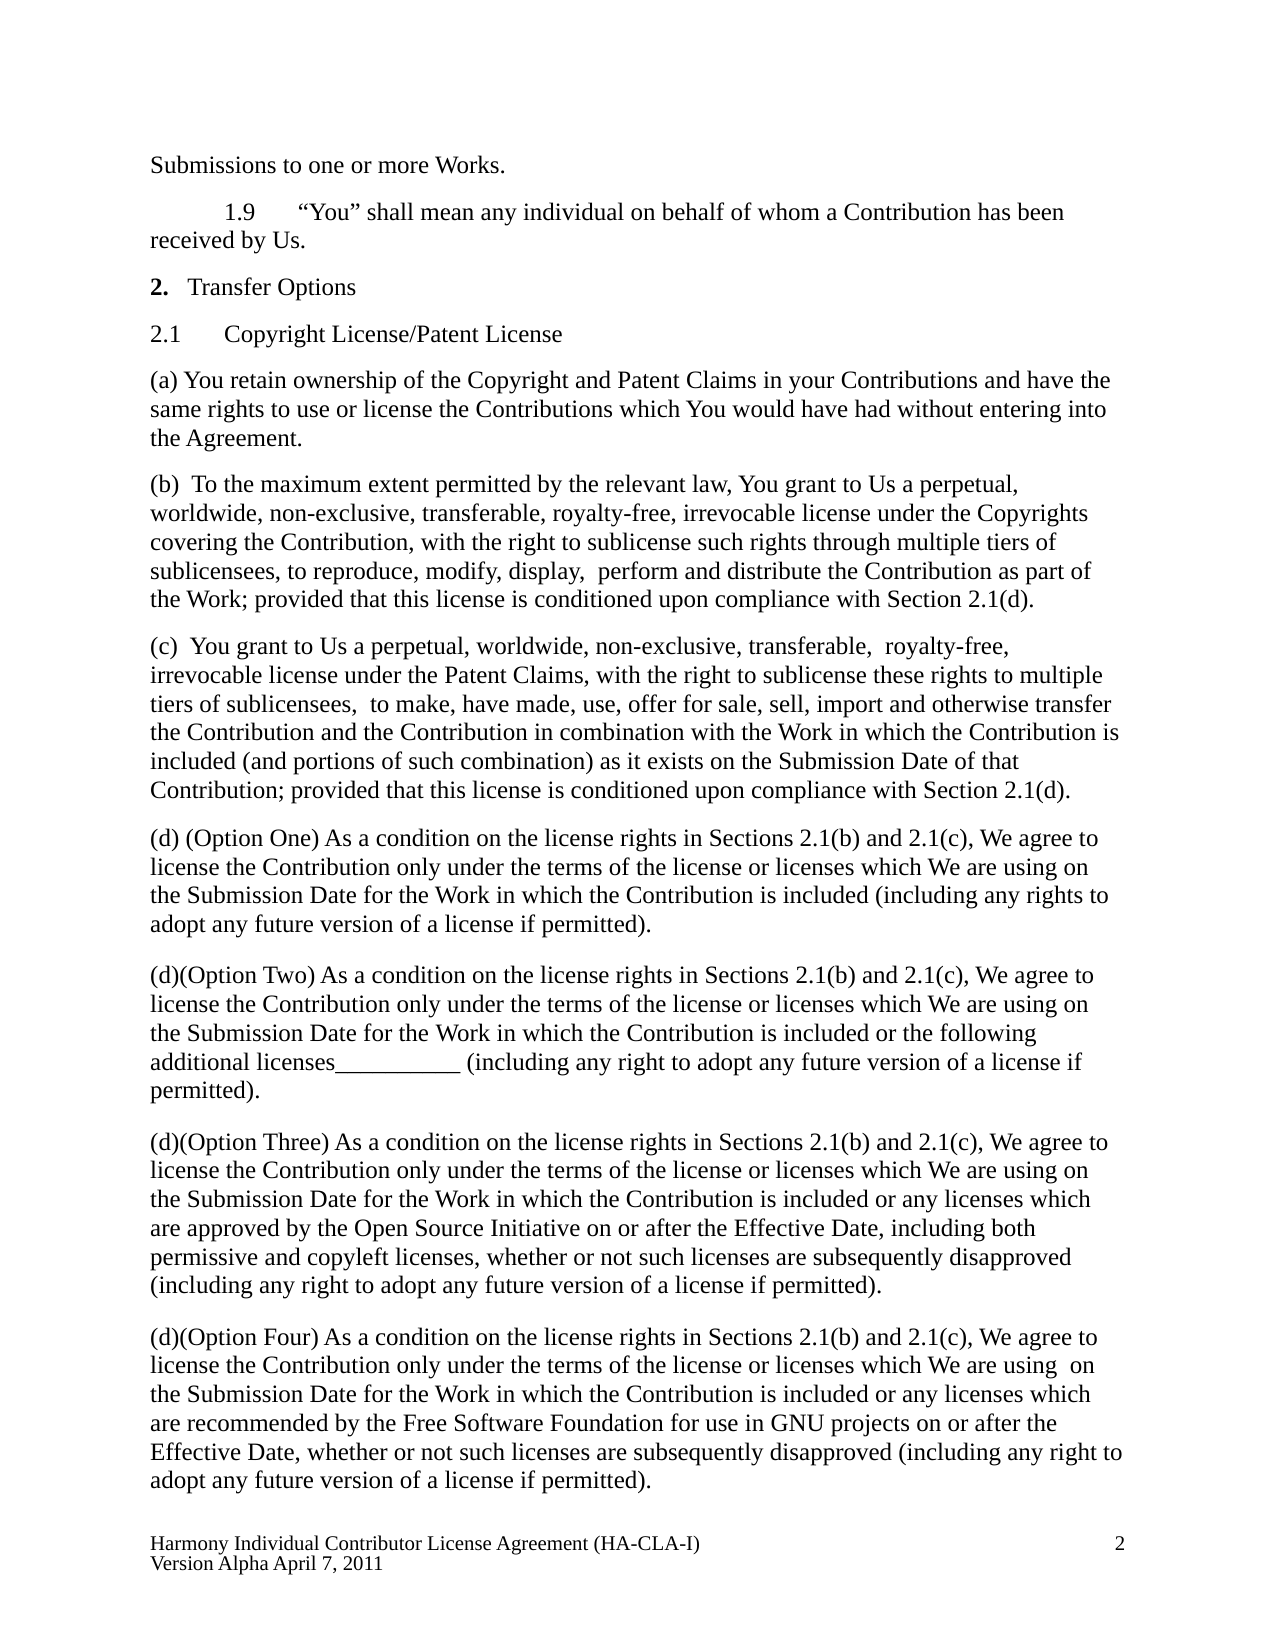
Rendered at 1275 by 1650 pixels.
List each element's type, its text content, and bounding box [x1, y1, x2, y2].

text (d) (Option One) As a condition on the license rights in Sections 2.1(b) and 2.1(c), We agree to license the Contribution only under the terms of the license or licenses which We are using on the Submission Date for the Work in which the Contribution is included (including any rights to adopt any future version of a license if permitted). [150, 823, 1125, 938]
text 2. Transfer Options [150, 272, 1125, 301]
text 2.1 Copyright License/Patent License [150, 319, 1125, 347]
text (d)(Option Two) As a condition on the license rights in Sections 2.1(b) and 2.1(c), We agree to license the Contribution only under the terms of the license or licenses which We are using on the Submission Date for the Work in which the Contribution is included or the following additional licenses__________ (including any right to adopt any future version of a license if permitted). [150, 961, 1125, 1104]
text (d)(Option Four) As a condition on the license rights in Sections 2.1(b) and 2.1(c), We agree to license the Contribution only under the terms of the license or licenses which We are using on the Submission Date for the Work in which the Contribution is included or any licenses which are recommended by the Free Software Foundation for use in GNU projects on or after the Effective Date, whether or not such licenses are subsequently disapproved (including any right to adopt any future version of a license if permitted). [150, 1322, 1125, 1494]
text (c) You grant to Us a perpetual, worldwide, non-exclusive, transferable, royalty-free, irrevocable license under the Patent Claims, with the right to sublicense these rights to multiple tiers of sublicensees, to make, have made, use, offer for sale, sell, import and otherwise transfer the Contribution and the Contribution in combination with the Work in which the Contribution is included (and portions of such combination) as it exists on the Submission Date of that Contribution; provided that this license is conditioned upon compliance with Section 2.1(d). [150, 631, 1125, 804]
text (a) You retain ownership of the Copyright and Patent Claims in your Contributions and have the same rights to use or license the Contributions which You would have had without entering into the Agreement. [150, 365, 1125, 452]
text 1.9 “You” shall mean any individual on behalf of whom a Contribution has been received by Us. [150, 197, 1125, 254]
text Submissions to one or more Works. [150, 150, 1125, 179]
text (b) To the maximum extent permitted by the relevant law, You grant to Us a perpetual, worldwide, non-exclusive, transferable, royalty-free, irrevocable license under the Copyrights covering the Contribution, with the right to sublicense such rights through multiple tiers of sublicensees, to reproduce, modify, display, perform and distribute the Contribution as part of the Work; provided that this license is conditioned upon compliance with Section 2.1(d). [150, 469, 1125, 613]
text (d)(Option Three) As a condition on the license rights in Sections 2.1(b) and 2.1(c), We agree to license the Contribution only under the terms of the license or licenses which We are using on the Submission Date for the Work in which the Contribution is included or any licenses which are approved by the Open Source Initiative on or after the Effective Date, including both permissive and copyleft licenses, whether or not such licenses are subsequently disapproved (including any right to adopt any future version of a license if permitted). [150, 1127, 1125, 1299]
